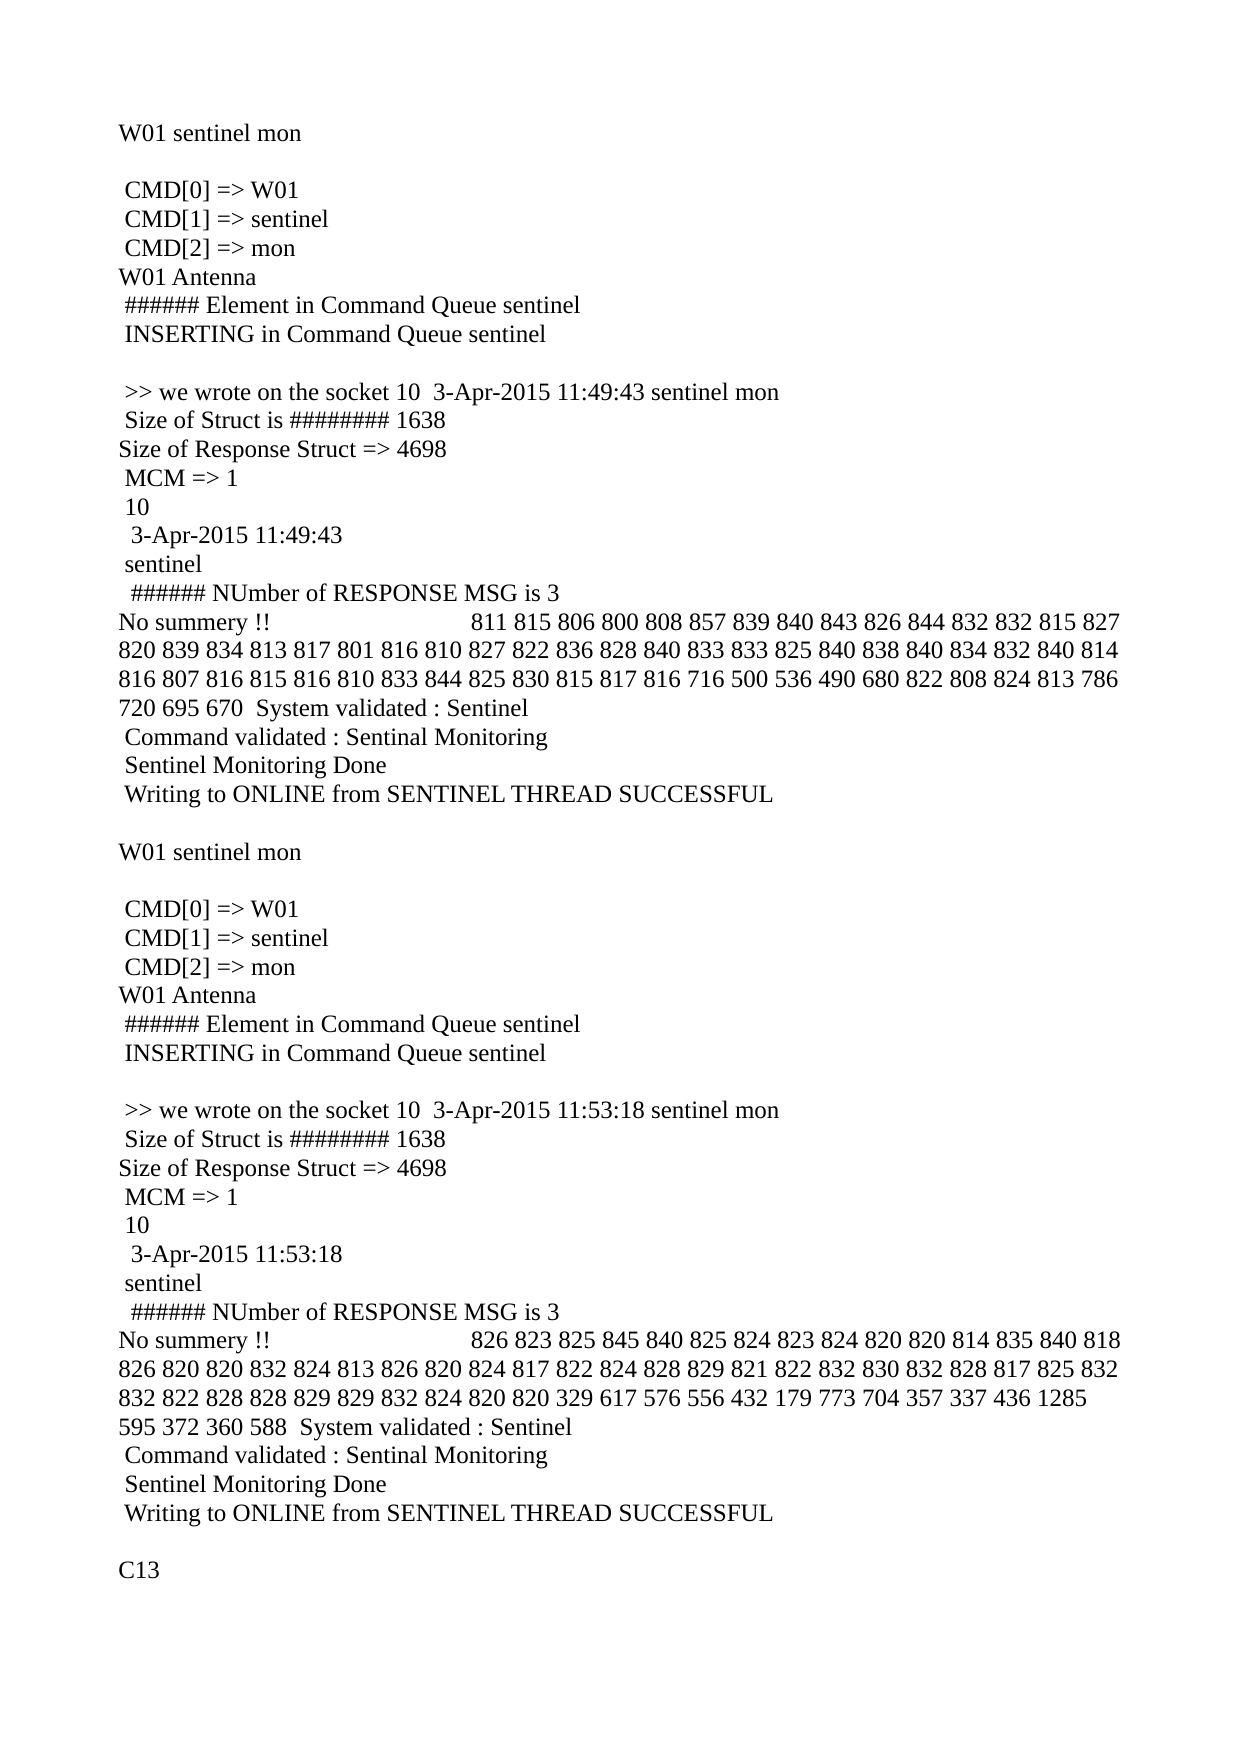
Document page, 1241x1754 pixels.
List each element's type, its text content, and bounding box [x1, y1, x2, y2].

text CMD[1] => sentinel [118, 923, 1122, 952]
text sentinel [118, 1268, 1122, 1297]
text Size of Struct is ######## 1638 [118, 406, 1122, 434]
text Size of Struct is ######## 1638 [118, 1124, 1122, 1153]
text 10 [118, 1211, 1122, 1239]
text W01 Antenna [118, 981, 1122, 1009]
text ###### NUmber of RESPONSE MSG is 3 [118, 578, 1122, 607]
text Command validated : Sentinal Monitoring [118, 1441, 1122, 1469]
text sentinel [118, 549, 1122, 578]
text ###### NUmber of RESPONSE MSG is 3 [118, 1297, 1122, 1326]
text INSERTING in Command Queue sentinel [118, 1038, 1122, 1067]
text MCM => 1 [118, 463, 1122, 492]
text INSERTING in Command Queue sentinel [118, 319, 1122, 348]
text 10 [118, 492, 1122, 521]
text CMD[0] => W01 [118, 894, 1122, 923]
text CMD[2] => mon [118, 952, 1122, 981]
text W01 sentinel mon [118, 837, 1122, 866]
text Size of Response Struct => 4698 [118, 1153, 1122, 1182]
text >> we wrote on the socket 10 3-Apr-2015 11:53:18 sentinel mon [118, 1096, 1122, 1124]
text W01 sentinel mon [118, 118, 1122, 147]
text No summery !! 811 815 806 800 808 857 839 840 843 826 844 832 832 815 827 820 839 834 813 817 801 816 810 827 822 836 828 840 833 833 825 840 838 840 834 832 840 814 816 807 816 815 816 810 833 844 825 830 815 817 816 716 500 536 490 680 822 808 824 813 786 720 695 670 System validated : Sentinel [118, 607, 1122, 722]
text Command validated : Sentinal Monitoring [118, 722, 1122, 751]
text Size of Response Struct => 4698 [118, 434, 1122, 463]
text C13 [118, 1556, 1122, 1584]
text W01 Antenna [118, 262, 1122, 291]
text CMD[2] => mon [118, 233, 1122, 262]
text ###### Element in Command Queue sentinel [118, 1009, 1122, 1038]
text MCM => 1 [118, 1182, 1122, 1211]
text Sentinel Monitoring Done [118, 751, 1122, 779]
text Writing to ONLINE from SENTINEL THREAD SUCCESSFUL [118, 779, 1122, 808]
text CMD[1] => sentinel [118, 204, 1122, 233]
text 3-Apr-2015 11:53:18 [118, 1239, 1122, 1268]
text CMD[0] => W01 [118, 176, 1122, 204]
text Writing to ONLINE from SENTINEL THREAD SUCCESSFUL [118, 1498, 1122, 1527]
text ###### Element in Command Queue sentinel [118, 291, 1122, 319]
text Sentinel Monitoring Done [118, 1469, 1122, 1498]
text 3-Apr-2015 11:49:43 [118, 521, 1122, 549]
text >> we wrote on the socket 10 3-Apr-2015 11:49:43 sentinel mon [118, 377, 1122, 406]
text No summery !! 826 823 825 845 840 825 824 823 824 820 820 814 835 840 818 826 820 820 832 824 813 826 820 824 817 822 824 828 829 821 822 832 830 832 828 817 825 832 832 822 828 828 829 829 832 824 820 820 329 617 576 556 432 179 773 704 357 337 436 1285 595 372 360 588 System validated : Sentinel [118, 1326, 1122, 1441]
